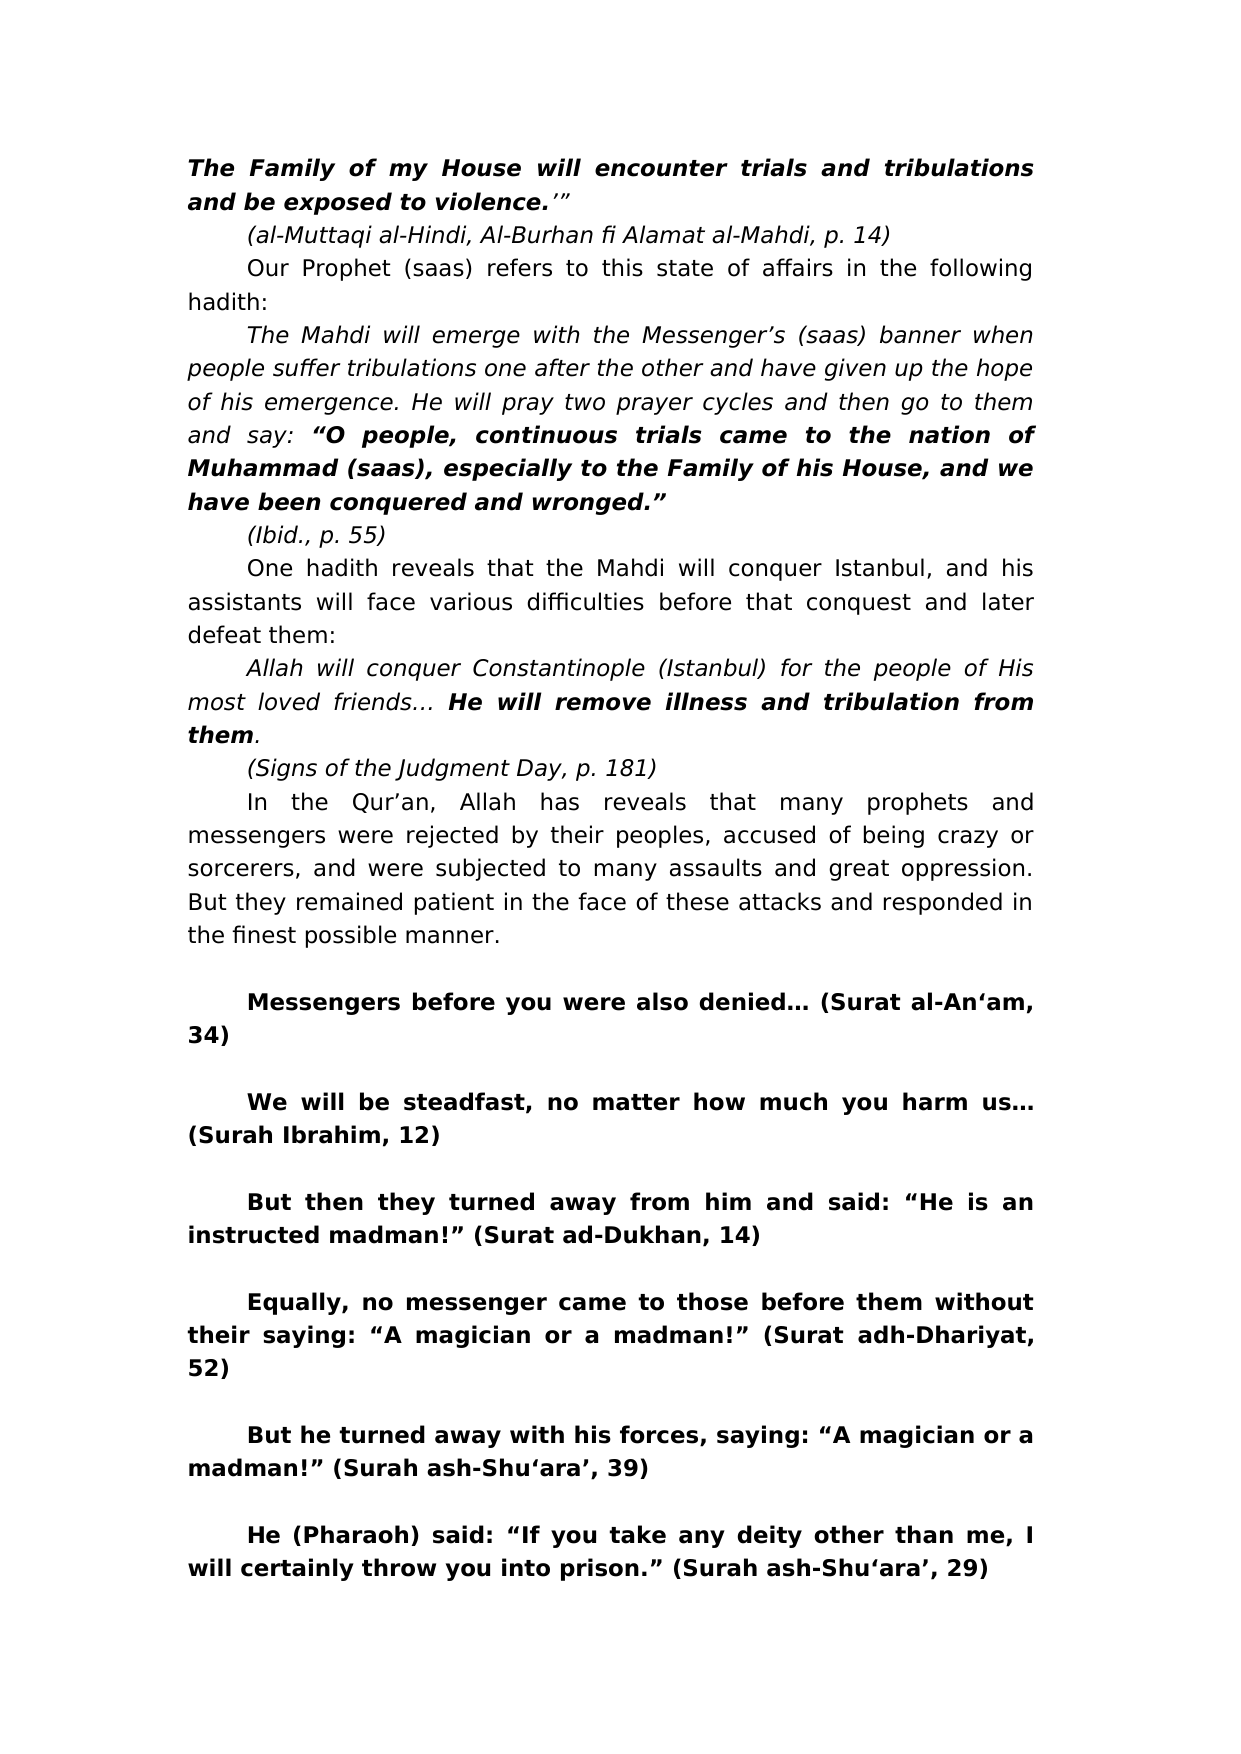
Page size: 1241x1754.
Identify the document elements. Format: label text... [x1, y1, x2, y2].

text He (Pharaoh) said: “If you take any deity other than me, I will certainly throw you into prison.” (Surah ash-Shu‘ara’, 29) [187, 1517, 1035, 1583]
text The Mahdi will emerge with the Messenger’s (saas) banner when people suffer tribulations one after the other and have given up the hope of his emergence. He will pray two prayer cycles and then go to them and say: “O people, continuous trials came to the nation of Muhammad (saas), especially to the Family of his House, and we have been conquered and wronged.” [187, 317, 1035, 517]
text The Family of my House will encounter trials and tribulations and be exposed to violence.’” [187, 150, 1035, 217]
text But then they turned away from him and said: “He is an instructed madman!” (Surat ad-Dukhan, 14) [187, 1183, 1035, 1250]
text (Ibid., p. 55) [187, 517, 1035, 550]
text (al-Muttaqi al-Hindi, Al-Burhan fi Alamat al-Mahdi, p. 14) [187, 217, 1035, 250]
text Our Prophet (saas) refers to this state of affairs in the following hadith: [187, 250, 1035, 317]
text Messengers before you were also denied… (Surat al-An‘am, 34) [187, 983, 1035, 1050]
text We will be steadfast, no matter how much you harm us… (Surah Ibrahim, 12) [187, 1083, 1035, 1150]
text Allah will conquer Constantinople (Istanbul) for the people of His most loved friends… He will remove illness and tribulation from them. [187, 650, 1035, 750]
text But he turned away with his forces, saying: “A magician or a madman!” (Surah ash-Shu‘ara’, 39) [187, 1417, 1035, 1483]
text In the Qur’an, Allah has reveals that many prophets and messengers were rejected by their peoples, accused of being crazy or sorcerers, and were subjected to many assaults and great oppression. But they remained patient in the face of these attacks and responded in the finest possible manner. [187, 783, 1035, 950]
text One hadith reveals that the Mahdi will conquer Istanbul, and his assistants will face various difficulties before that conquest and later defeat them: [187, 550, 1035, 650]
text (Signs of the Judgment Day, p. 181) [187, 750, 1035, 783]
text Equally, no messenger came to those before them without their saying: “A magician or a madman!” (Surat adh-Dhariyat, 52) [187, 1283, 1035, 1383]
